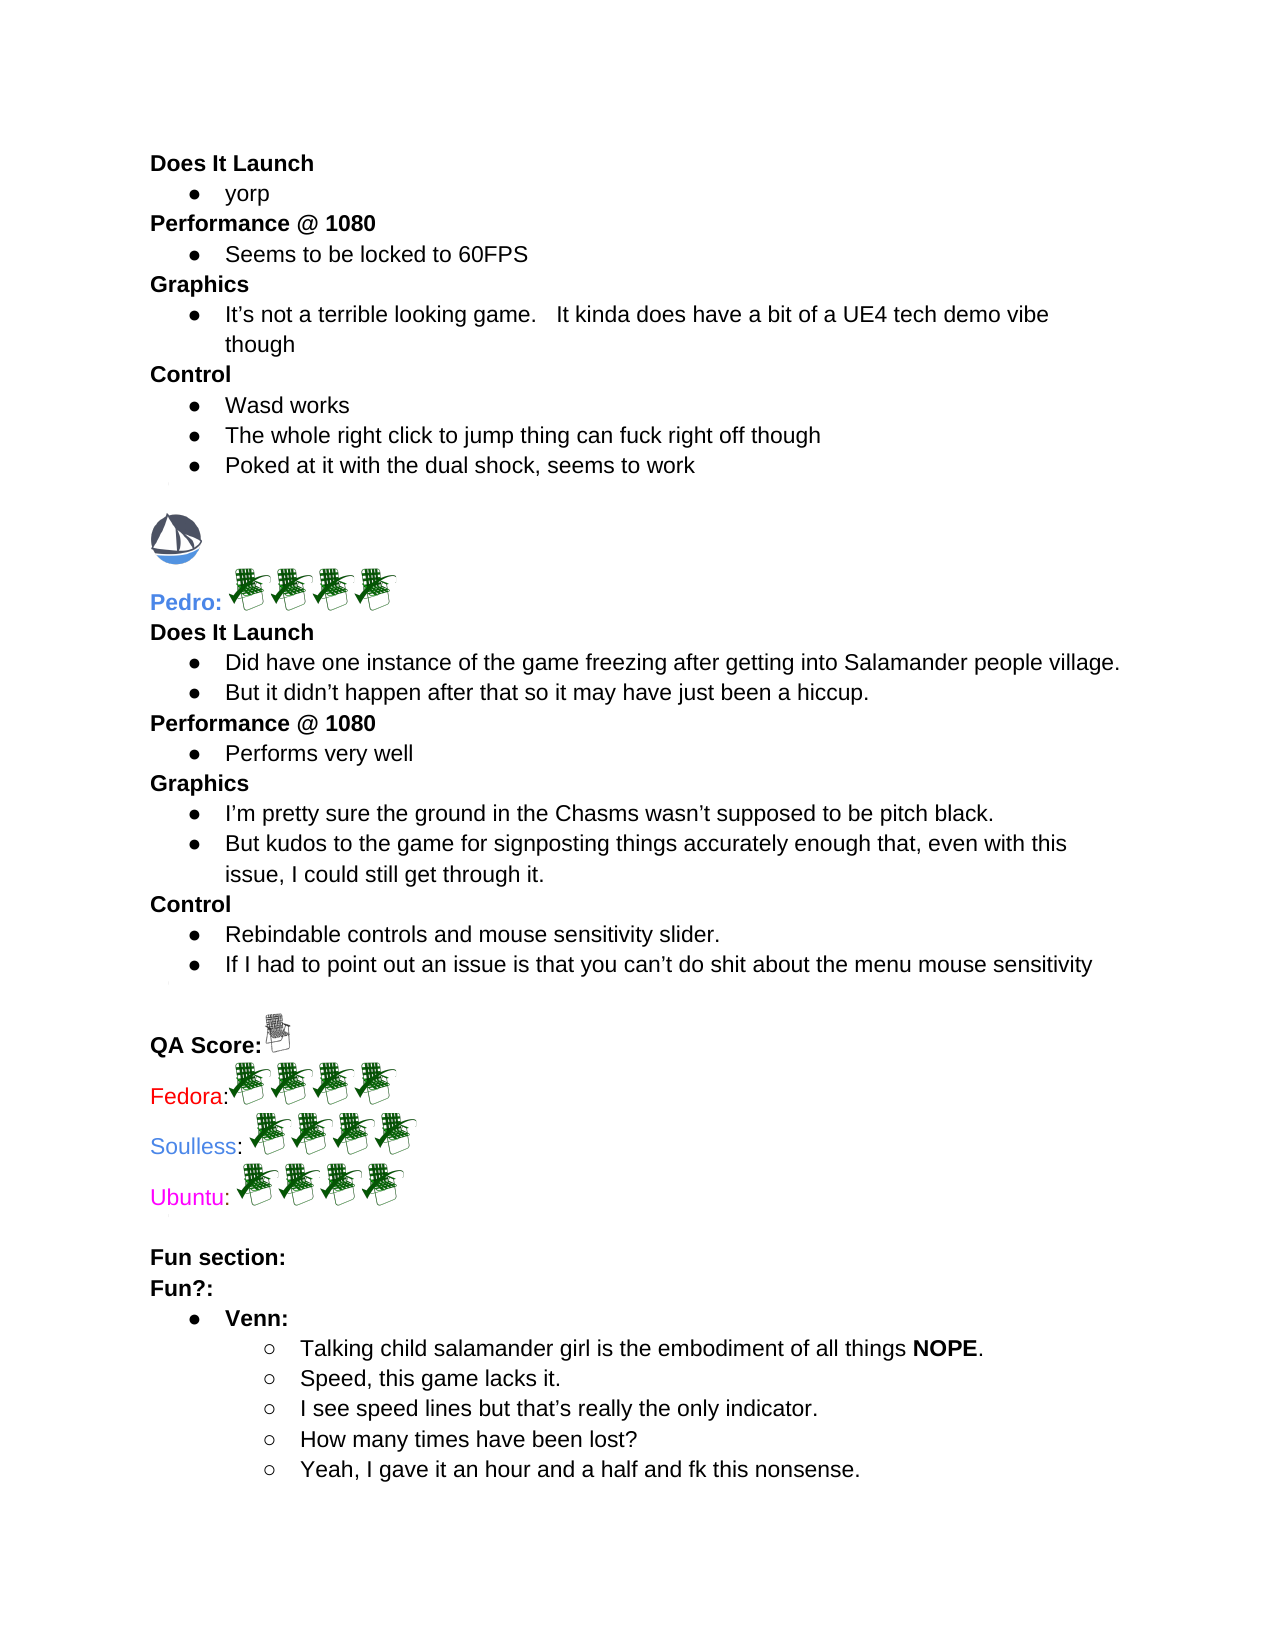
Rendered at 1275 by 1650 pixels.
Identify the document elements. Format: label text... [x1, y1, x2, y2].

list yorp [187, 180, 1125, 207]
list Venn: [187, 1305, 1125, 1331]
text Control [150, 891, 1125, 917]
picture [228, 568, 397, 611]
list Poked at it with the dual shock, seems to work [187, 452, 1125, 478]
text Does It Launch [150, 619, 1125, 645]
list It’s not a terrible looking game. It kinda does have a bit of a UE4 tech demo vibe though [187, 301, 1125, 358]
picture [228, 1062, 397, 1105]
text Pedro: [150, 512, 1125, 615]
list Yeah, I gave it an hour and a half and fk this nonsense. [262, 1456, 1125, 1482]
list Performs very well [187, 740, 1125, 766]
text Fun section: [150, 1244, 1125, 1271]
text QA Score: [150, 1012, 1125, 1059]
text Performance @ 1080 [150, 709, 1125, 736]
list The whole right click to jump thing can fuck right off though [187, 422, 1125, 448]
text Graphics [150, 271, 1125, 297]
list But kudos to the game for signposting things accurately enough that, even with this issue, I could still get through it. [187, 830, 1125, 887]
list How many times have been lost? [262, 1426, 1125, 1452]
text Graphics [150, 770, 1125, 796]
picture [249, 1113, 417, 1155]
list I see speed lines but that’s really the only indicator. [262, 1395, 1125, 1422]
list Talking child salamander girl is the embodiment of all things NOPE. [262, 1335, 1125, 1361]
list Did have one instance of the game freezing after getting into Salamander people village. [187, 649, 1125, 676]
text Performance @ 1080 [150, 210, 1125, 237]
list If I had to point out an issue is that you can’t do shit about the menu mouse sensitivity [187, 951, 1125, 978]
list Rebindable controls and mouse sensitivity slider. [187, 921, 1125, 947]
list I’m pretty sure the ground in the Chasms wasn’t supposed to be pitch black. [187, 800, 1125, 827]
list Speed, this game lacks it. [262, 1365, 1125, 1391]
list But it didn’t happen after that so it may have just been a hiccup. [187, 679, 1125, 706]
list Wasd works [187, 392, 1125, 418]
text Control [150, 361, 1125, 388]
text Fedora: Soulless: Ubuntu: [150, 1062, 1125, 1210]
text Fun?: [150, 1274, 1125, 1301]
picture [236, 1163, 404, 1206]
list Seems to be locked to 60FPS [187, 241, 1125, 267]
text Does It Launch [150, 150, 1125, 176]
picture [150, 512, 203, 565]
picture [262, 1011, 294, 1054]
